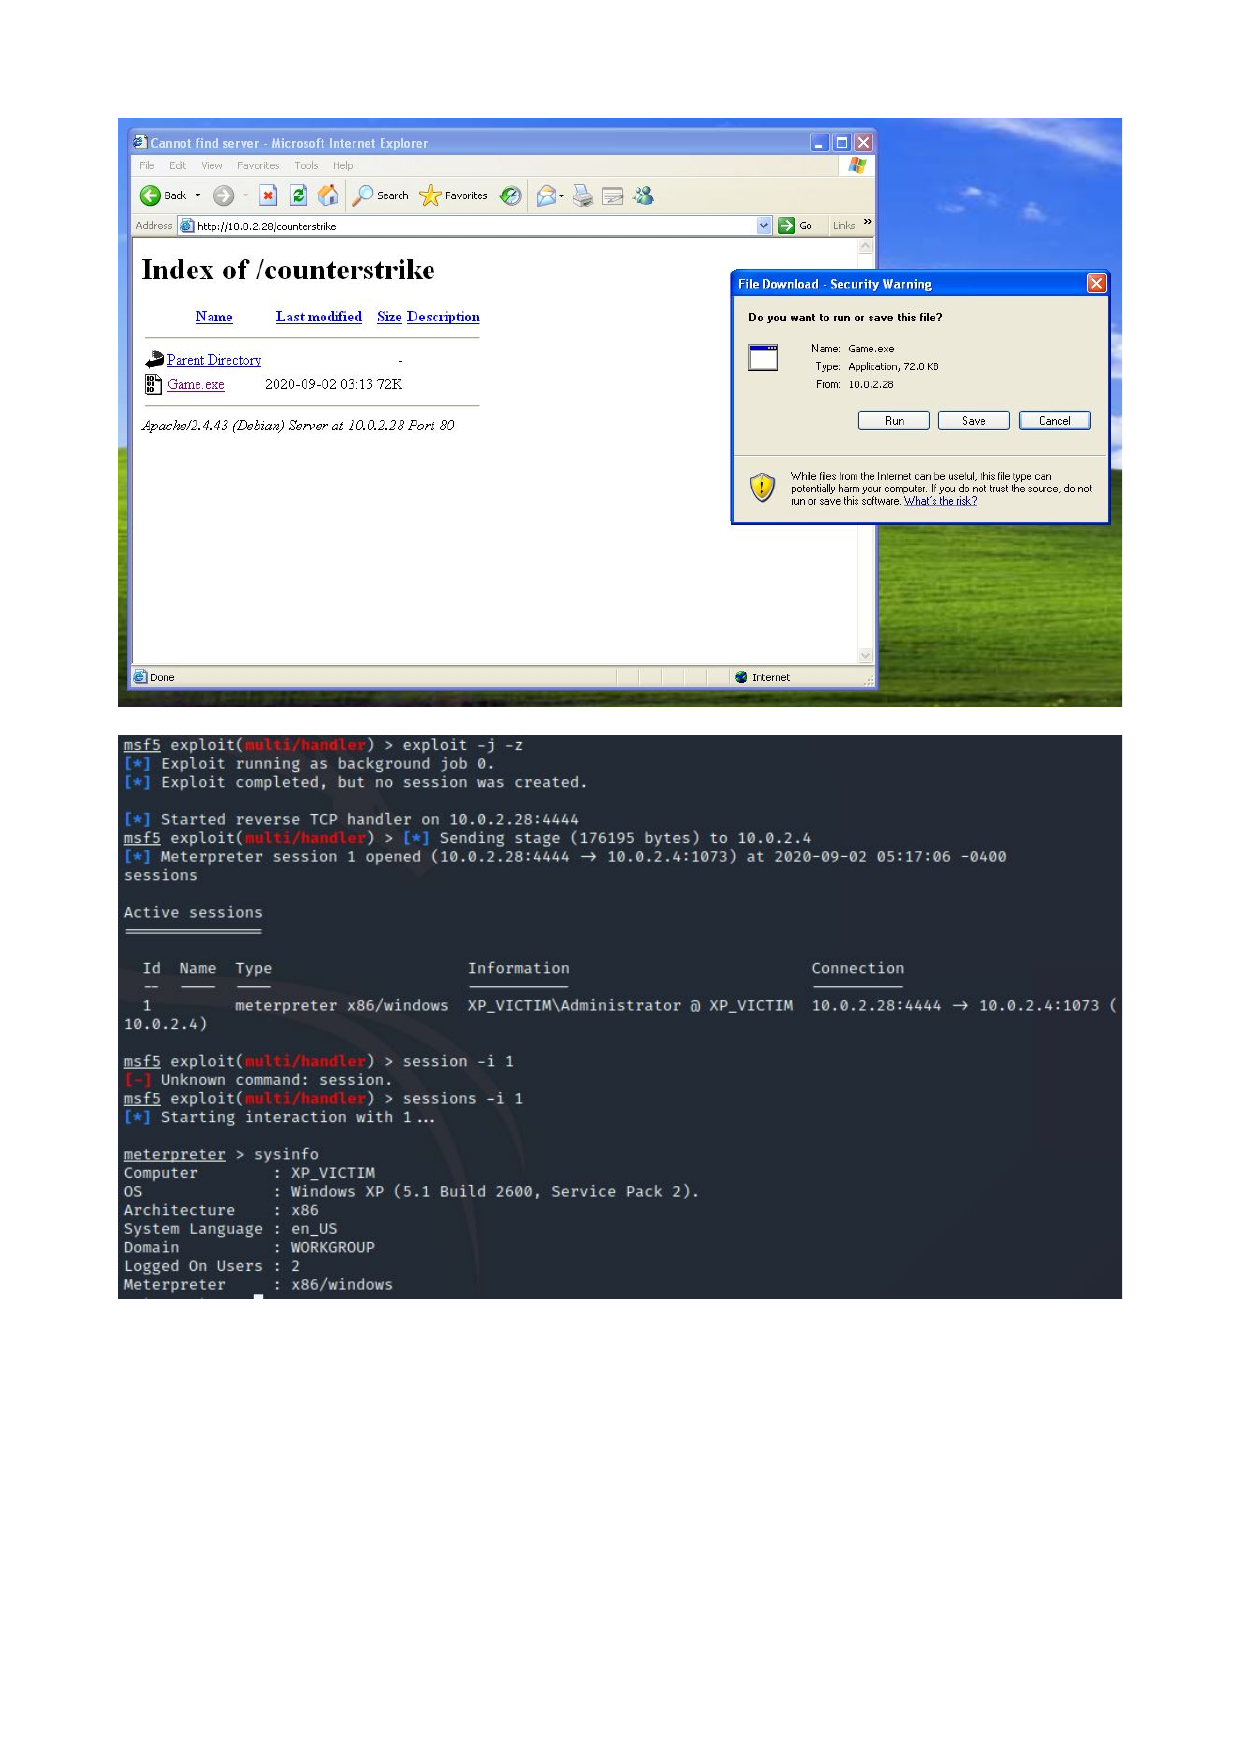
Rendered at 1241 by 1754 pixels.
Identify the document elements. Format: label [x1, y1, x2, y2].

picture [118, 118, 1123, 707]
picture [118, 735, 1123, 1299]
